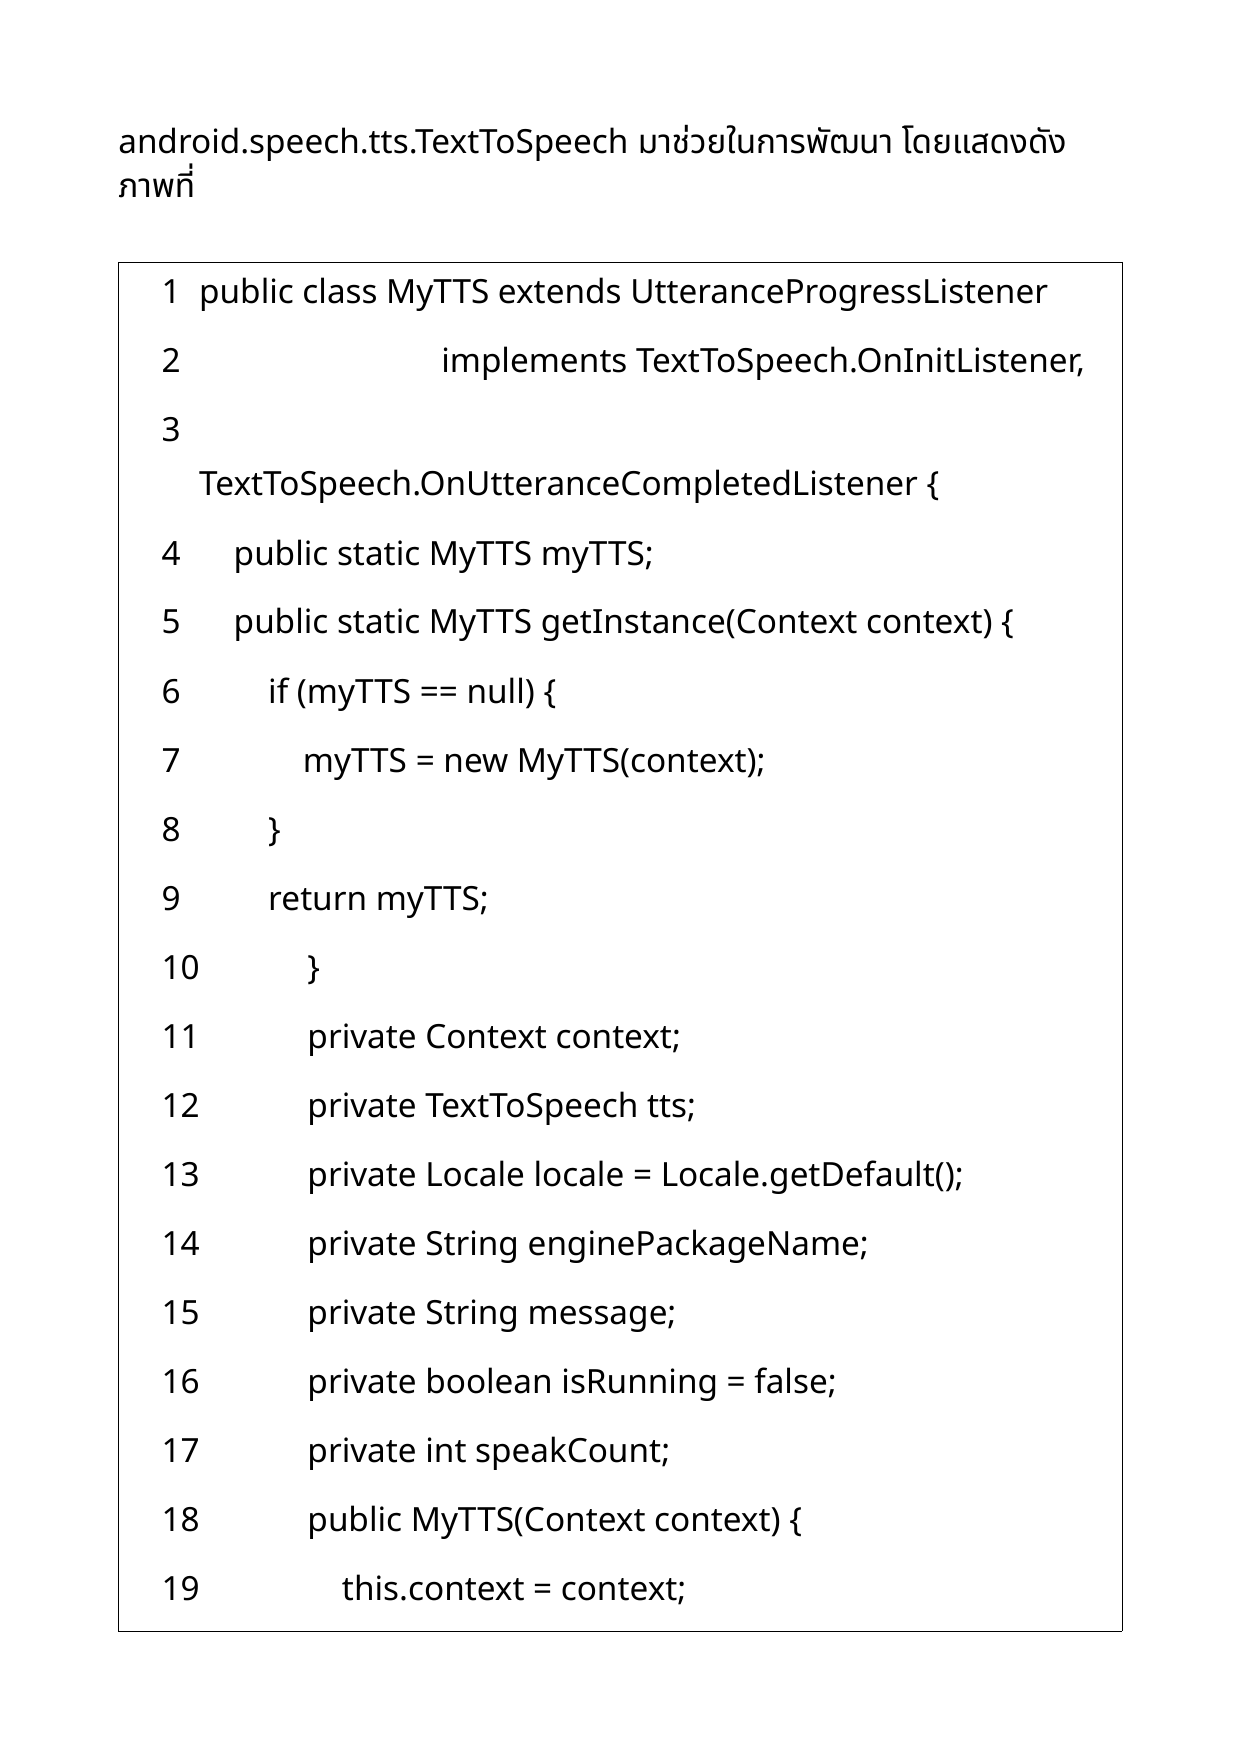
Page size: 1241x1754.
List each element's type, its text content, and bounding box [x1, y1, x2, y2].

table_header public class MyTTS extends UtteranceProgressListener implements TextToSpeech.OnInitListener, TextToSpeech.OnUtteranceCompletedListener { public static MyTTS myTTS; public static MyTTS getInstance(Context context) { if (myTTS == null) { myTTS = new MyTTS(context); } return myTTS; } private Context context; private TextToSpeech tts; private Locale locale = Locale.getDefault(); private String enginePackageName; private String message; private boolean isRunning = false; private int speakCount; public MyTTS(Context context) { this.context = context; } public void speak(String message) { this.message = message; if (tts == null || !isRunning) { speakCount = 0; if (enginePackageName != null && !enginePackageName.isEmpty()) { tts = new TextToSpeech(context, this, enginePackageName); } else { tts = new TextToSpeech(context, this); } if (Build.VERSION.SDK_INT >= Build.VERSION_CODES.ICE_CREAM_SANDWICH_MR1) { tts.setOnUtteranceProgressListener(this); } else { tts.setOnUtteranceCompletedListener(this); } isRunning = true; } else { startSpeak(); } } ... private void startSpeak() { speakCount++; if (locale != null) { tts.setLanguage(locale); } if (Build.VERSION.SDK_INT >= Build.VERSION_CODES.LOLLIPOP) { tts.speak(message, TextToSpeech.QUEUE_FLUSH, null, ""); } else { tts.speak(message, TextToSpeech.QUEUE_FLUSH, null); } } private void clear() { speakCount--; if (speakCount == 0) { tts.shutdown(); isRunning = false; } } ... [119, 263, 1122, 1631]
text android.speech.tts.TextToSpeech มาช่วยในการพัฒนา โดยแสดงดังภาพที่ [118, 118, 1122, 211]
